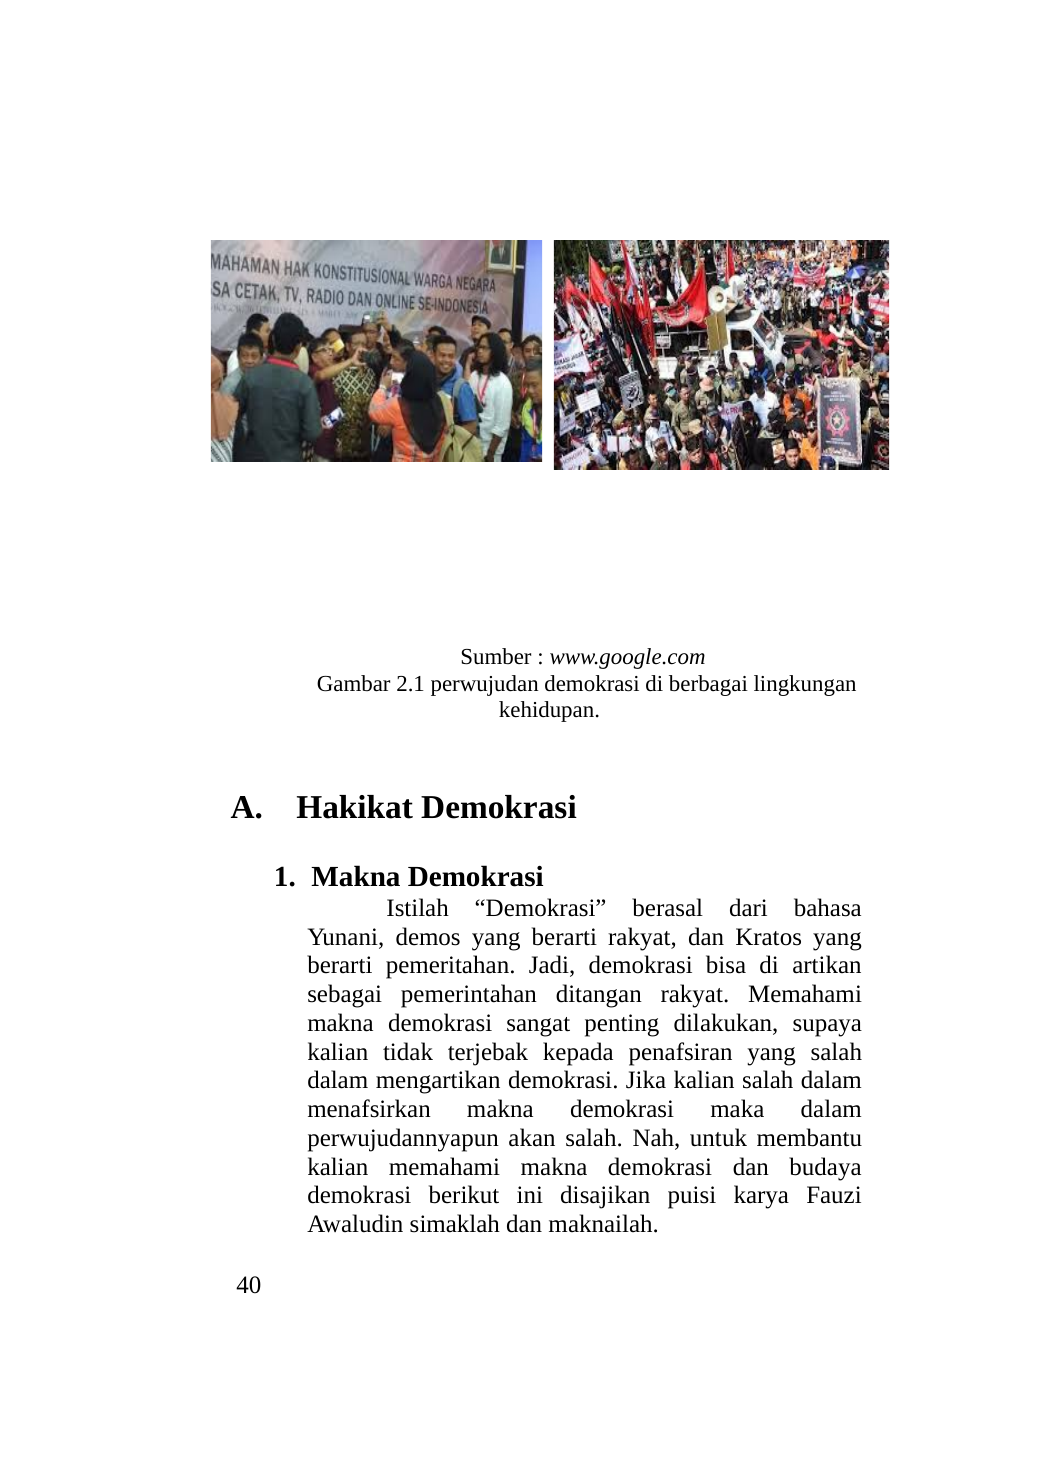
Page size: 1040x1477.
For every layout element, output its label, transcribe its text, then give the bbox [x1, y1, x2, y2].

text Gambar 2.1 perwujudan demokrasi di berbagai lingkungan kehidupan. [236, 670, 862, 723]
picture [210, 240, 543, 462]
text Istilah “Demokrasi” berasal dari bahasa Yunani, demos yang berarti rakyat, dan Kratos yang berarti pemeritahan. Jadi, demokrasi bisa di artikan sebagai pemerintahan ditangan rakyat. Memahami makna demokrasi sangat penting dilakukan, supaya kalian tidak terjebak kepada penafsiran yang salah dalam mengartikan demokrasi. Jika kalian salah dalam menafsirkan makna demokrasi maka dalam perwujudannyapun akan salah. Nah, untuk membantu kalian memahami makna demokrasi dan budaya demokrasi berikut ini disajikan puisi karya Fauzi Awaludin simaklah dan maknailah. [307, 893, 862, 1238]
list A. Hakikat Demokrasi [230, 787, 862, 826]
list Makna Demokrasi [274, 859, 862, 893]
table_header [205, 235, 548, 584]
picture [553, 240, 890, 470]
table_header [548, 235, 895, 584]
text Sumber : www.google.com [236, 641, 862, 670]
